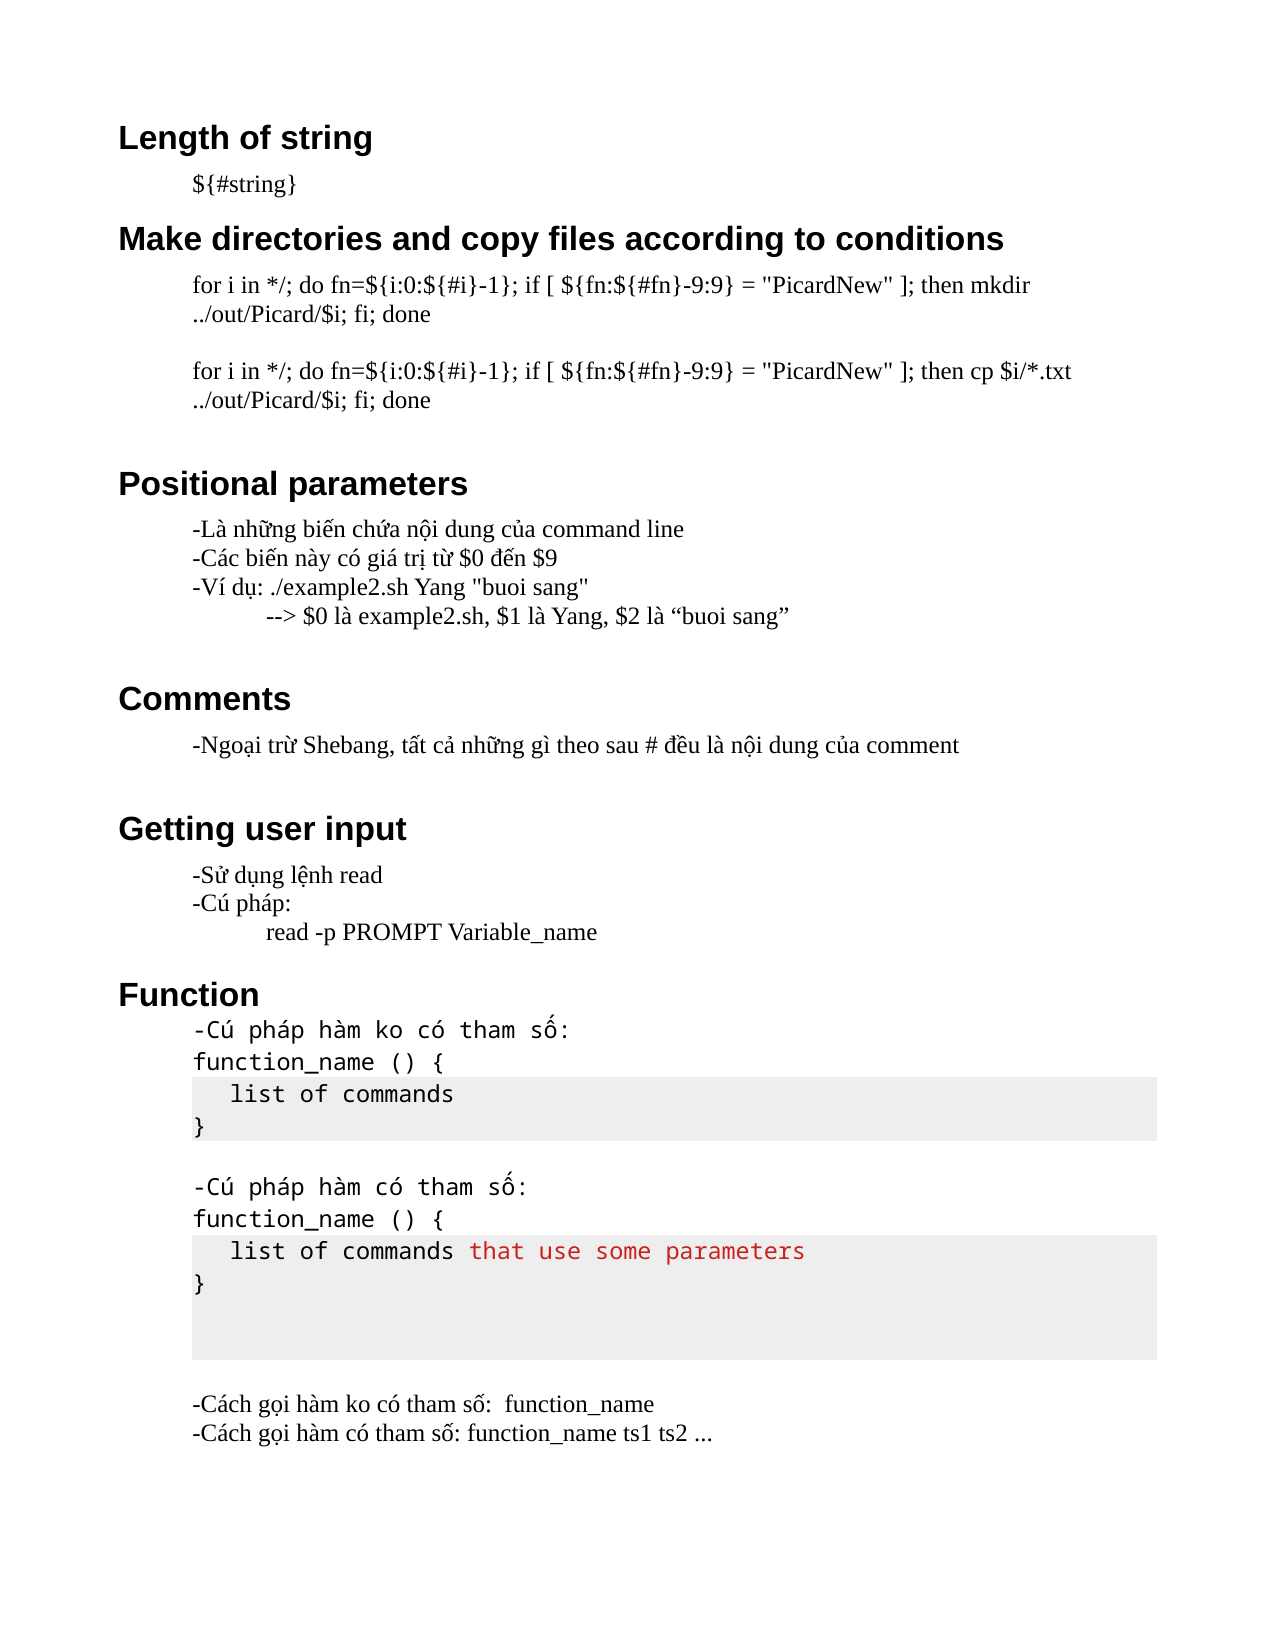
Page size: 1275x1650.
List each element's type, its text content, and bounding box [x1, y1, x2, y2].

text function_name () { [192, 1203, 1157, 1235]
text -Cách gọi hàm ko có tham số: function_name [118, 1389, 1157, 1418]
subtitle Getting user input [118, 808, 1157, 847]
text -Cách gọi hàm có tham số: function_name ts1 ts2 ... [118, 1418, 1157, 1447]
subtitle Make directories and copy files according to conditions [118, 219, 1157, 257]
text for i in */; do fn=${i:0:${#i}-1}; if [ ${fn:${#fn}-9:9} = "PicardNew" ]; then cp $i/*.txt ../out/Picard/$i; fi; done [118, 356, 1157, 414]
subtitle Length of string [118, 118, 1157, 157]
text Function [118, 975, 1157, 1013]
text -Ví dụ: ./example2.sh Yang "buoi sang" [118, 572, 1157, 601]
subtitle Comments [118, 679, 1157, 718]
text list of commands that use some parameters [192, 1235, 1157, 1267]
text -Ngoại trừ Shebang, tất cả những gì theo sau # đều là nội dung của comment [118, 730, 1157, 759]
text } [192, 1267, 1157, 1299]
text -Là những biến chứa nội dung của command line [118, 514, 1157, 543]
text -Cú pháp hàm có tham số: [118, 1171, 1157, 1203]
subtitle Positional parameters [118, 463, 1157, 502]
text -Sử dụng lệnh read [118, 860, 1157, 888]
text ${#string} [118, 169, 1157, 198]
text -Các biến này có giá trị từ $0 đến $9 [118, 543, 1157, 572]
text for i in */; do fn=${i:0:${#i}-1}; if [ ${fn:${#fn}-9:9} = "PicardNew" ]; then mkdir ../out/Picard/$i; fi; done [118, 270, 1157, 327]
text read -p PROMPT Variable_name [118, 917, 1157, 946]
text function_name () { [192, 1045, 1157, 1077]
text list of commands [192, 1077, 1157, 1109]
text -Cú pháp: [118, 888, 1157, 917]
text -Cú pháp hàm ko có tham số: [118, 1013, 1157, 1045]
text } [192, 1109, 1157, 1141]
text --> $0 là example2.sh, $1 là Yang, $2 là “buoi sang” [118, 601, 1157, 629]
